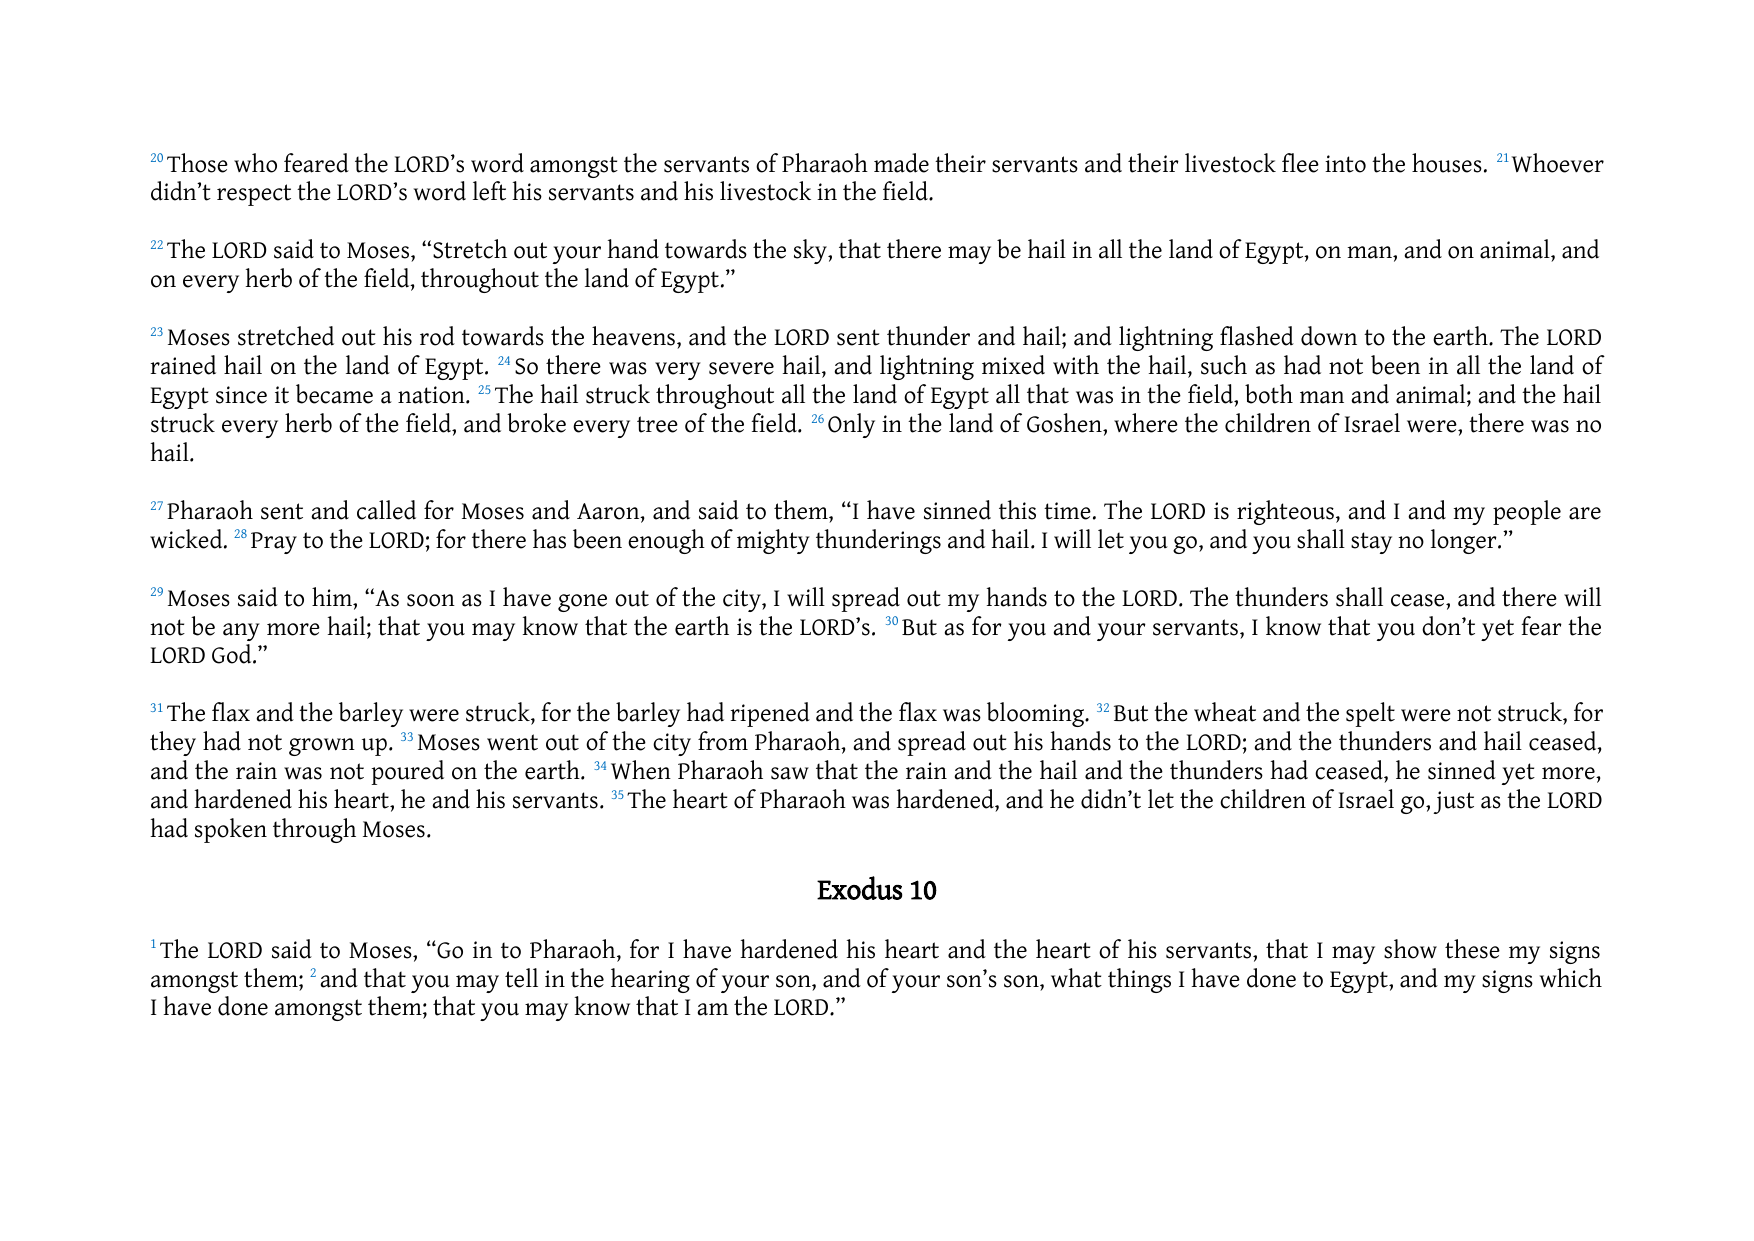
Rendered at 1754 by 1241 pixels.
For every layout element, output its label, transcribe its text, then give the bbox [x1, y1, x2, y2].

text 27 Pharaoh sent and called for Moses and Aaron, and said to them, “I have sinned this time. The LORD is righteous, and I and my people are wicked. 28 Pray to the LORD; for there has been enough of mighty thunderings and hail. I will let you go, and you shall stay no longer.” [150, 497, 1604, 555]
text Exodus 10 [150, 873, 1604, 907]
text 1 The LORD said to Moses, “Go in to Pharaoh, for I have hardened his heart and the heart of his servants, that I may show these my signs amongst them; 2 and that you may tell in the hearing of your son, and of your son’s son, what things I have done to Egypt, and my signs which I have done amongst them; that you may know that I am the LORD.” [150, 936, 1604, 1023]
text 31 The flax and the barley were struck, for the barley had ripened and the flax was blooming. 32 But the wheat and the spelt were not struck, for they had not grown up. 33 Moses went out of the city from Pharaoh, and spread out his hands to the LORD; and the thunders and hail ceased, and the rain was not poured on the earth. 34 When Pharaoh saw that the rain and the hail and the thunders had ceased, he sinned yet more, and hardened his heart, he and his servants. 35 The heart of Pharaoh was hardened, and he didn’t let the children of Israel go, just as the LORD had spoken through Moses. [150, 700, 1604, 844]
text 22 The LORD said to Moses, “Stretch out your hand towards the sky, that there may be hail in all the land of Egypt, on man, and on animal, and on every herb of the field, throughout the land of Egypt.” [150, 237, 1604, 294]
text 20 Those who feared the LORD’s word amongst the servants of Pharaoh made their servants and their livestock flee into the houses. 21 Whoever didn’t respect the LORD’s word left his servants and his livestock in the field. [150, 150, 1604, 208]
text 29 Moses said to him, “As soon as I have gone out of the city, I will spread out my hands to the LORD. The thunders shall cease, and there will not be any more hail; that you may know that the earth is the LORD’s. 30 But as for you and your servants, I know that you don’t yet fear the LORD God.” [150, 584, 1604, 671]
text 23 Moses stretched out his rod towards the heavens, and the LORD sent thunder and hail; and lightning flashed down to the earth. The LORD rained hail on the land of Egypt. 24 So there was very severe hail, and lightning mixed with the hail, such as had not been in all the land of Egypt since it became a nation. 25 The hail struck throughout all the land of Egypt all that was in the field, both man and animal; and the hail struck every herb of the field, and broke every tree of the field. 26 Only in the land of Goshen, where the children of Israel were, there was no hail. [150, 324, 1604, 468]
